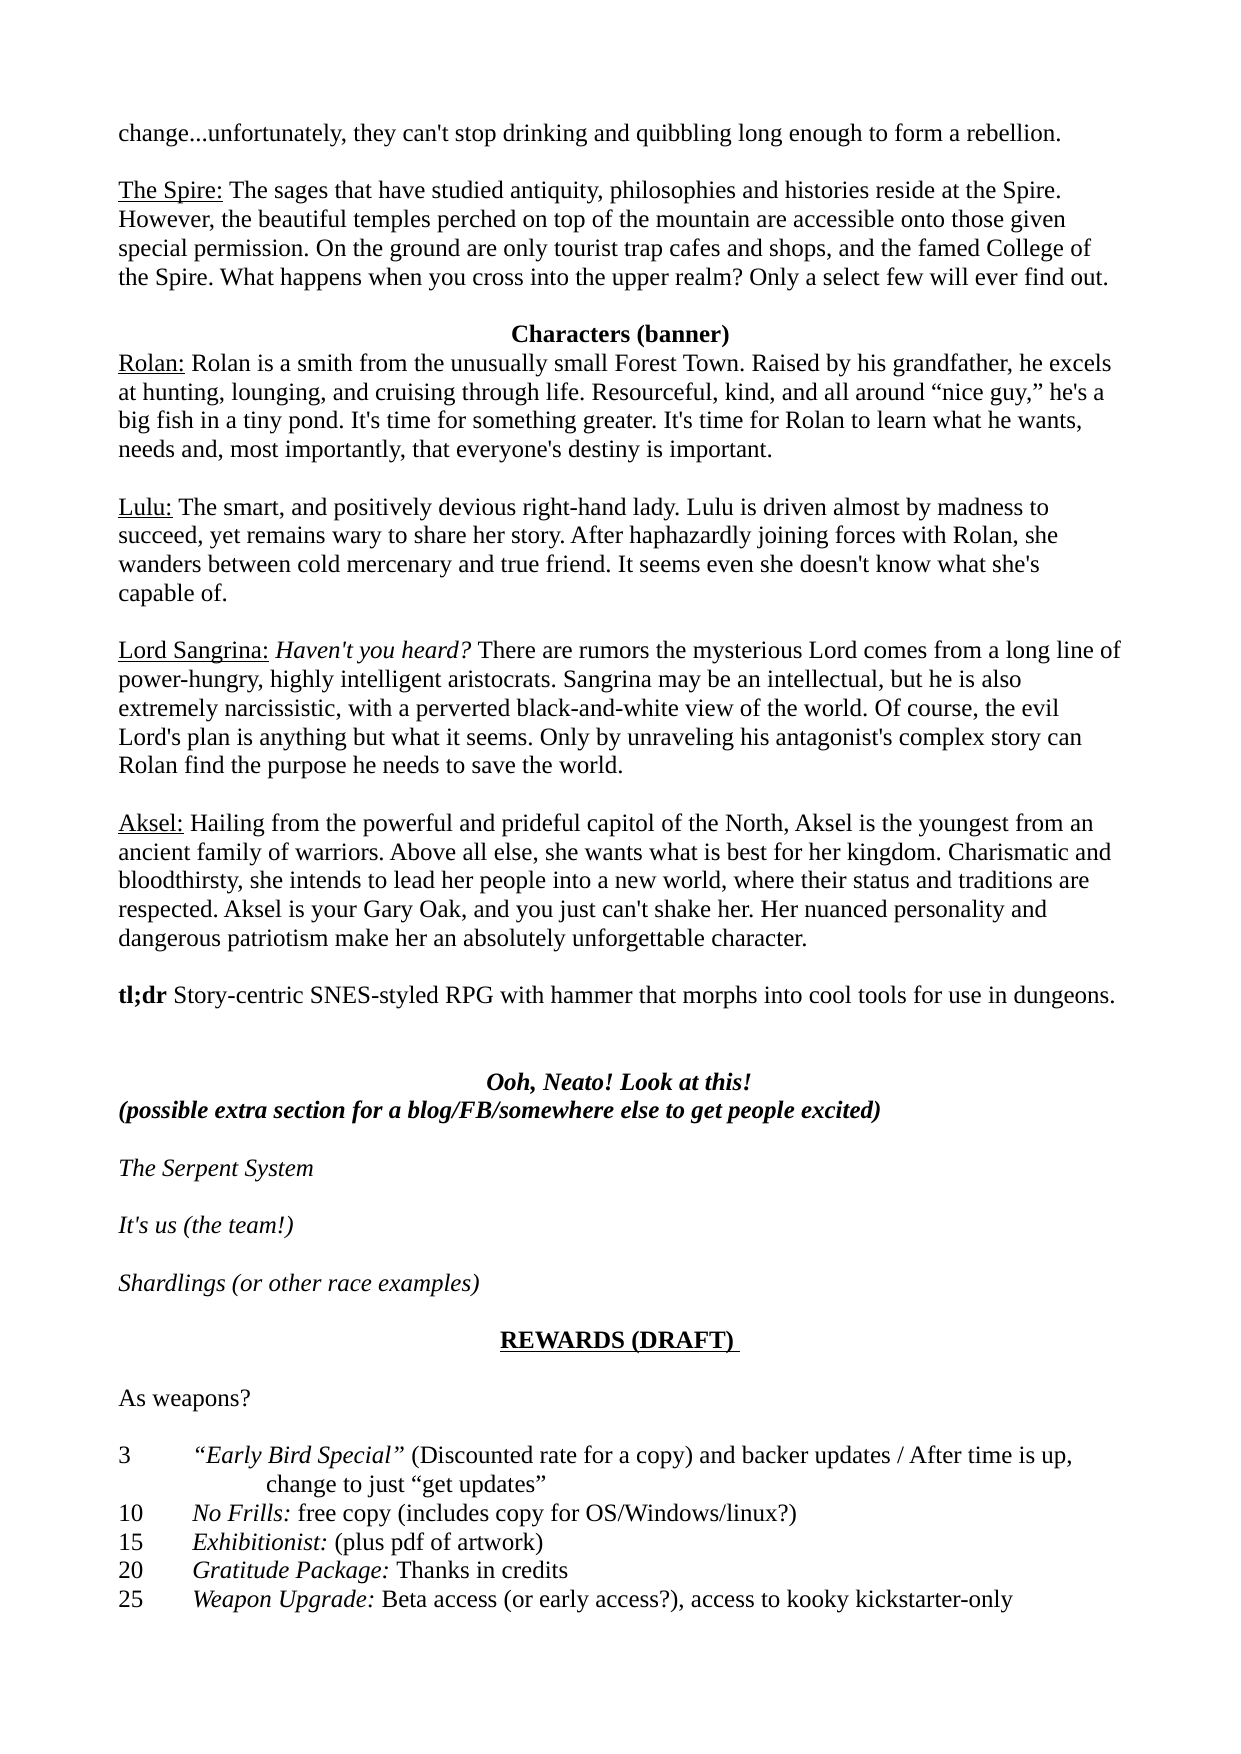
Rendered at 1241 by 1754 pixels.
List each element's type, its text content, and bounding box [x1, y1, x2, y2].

text REWARDS (DRAFT) [118, 1326, 1122, 1354]
text Characters (banner) [118, 319, 1122, 348]
text 20 Gratitude Package: Thanks in credits [118, 1556, 1122, 1584]
text change...unfortunately, they can't stop drinking and quibbling long enough to form a rebellion. [118, 118, 1122, 147]
text Lulu: The smart, and positively devious right-hand lady. Lulu is driven almost by madness to succeed, yet remains wary to share her story. After haphazardly joining forces with Rolan, she wanders between cold mercenary and true friend. It seems even she doesn't know what she's capable of. [118, 492, 1122, 607]
text Lord Sangrina: Haven't you heard? There are rumors the mysterious Lord comes from a long line of power-hungry, highly intelligent aristocrats. Sangrina may be an intellectual, but he is also extremely narcissistic, with a perverted black-and-white view of the world. Of course, the evil Lord's plan is anything but what it seems. Only by unraveling his antagonist's complex story can Rolan find the purpose he needs to save the world. [118, 636, 1122, 779]
text Ooh, Neato! Look at this! [118, 1067, 1122, 1096]
text tl;dr Story-centric SNES-styled RPG with hammer that morphs into cool tools for use in dungeons. [118, 981, 1122, 1009]
text 3 “Early Bird Special” (Discounted rate for a copy) and backer updates / After time is up, change to just “get updates” [118, 1441, 1122, 1498]
text 10 No Frills: free copy (includes copy for OS/Windows/linux?) [118, 1498, 1122, 1527]
text Shardlings (or other race examples) [118, 1268, 1122, 1297]
text The Serpent System [118, 1153, 1122, 1182]
text 25 Weapon Upgrade: Beta access (or early access?), access to kooky kickstarter-only [118, 1584, 1122, 1613]
text The Spire: The sages that have studied antiquity, philosophies and histories reside at the Spire. However, the beautiful temples perched on top of the mountain are accessible onto those given special permission. On the ground are only tourist trap cafes and shops, and the famed College of the Spire. What happens when you cross into the upper realm? Only a select few will ever find out. [118, 176, 1122, 291]
text It's us (the team!) [118, 1211, 1122, 1239]
text 15 Exhibitionist: (plus pdf of artwork) [118, 1527, 1122, 1556]
text As weapons? [118, 1383, 1122, 1412]
text Aksel: Hailing from the powerful and prideful capitol of the North, Aksel is the youngest from an ancient family of warriors. Above all else, she wants what is best for her kingdom. Charismatic and bloodthirsty, she intends to lead her people into a new world, where their status and traditions are respected. Aksel is your Gary Oak, and you just can't shake her. Her nuanced personality and dangerous patriotism make her an absolutely unforgettable character. [118, 808, 1122, 952]
text Rolan: Rolan is a smith from the unusually small Forest Town. Raised by his grandfather, he excels at hunting, lounging, and cruising through life. Resourceful, kind, and all around “nice guy,” he's a big fish in a tiny pond. It's time for something greater. It's time for Rolan to learn what he wants, needs and, most importantly, that everyone's destiny is important. [118, 348, 1122, 463]
text (possible extra section for a blog/FB/somewhere else to get people excited) [118, 1096, 1122, 1124]
